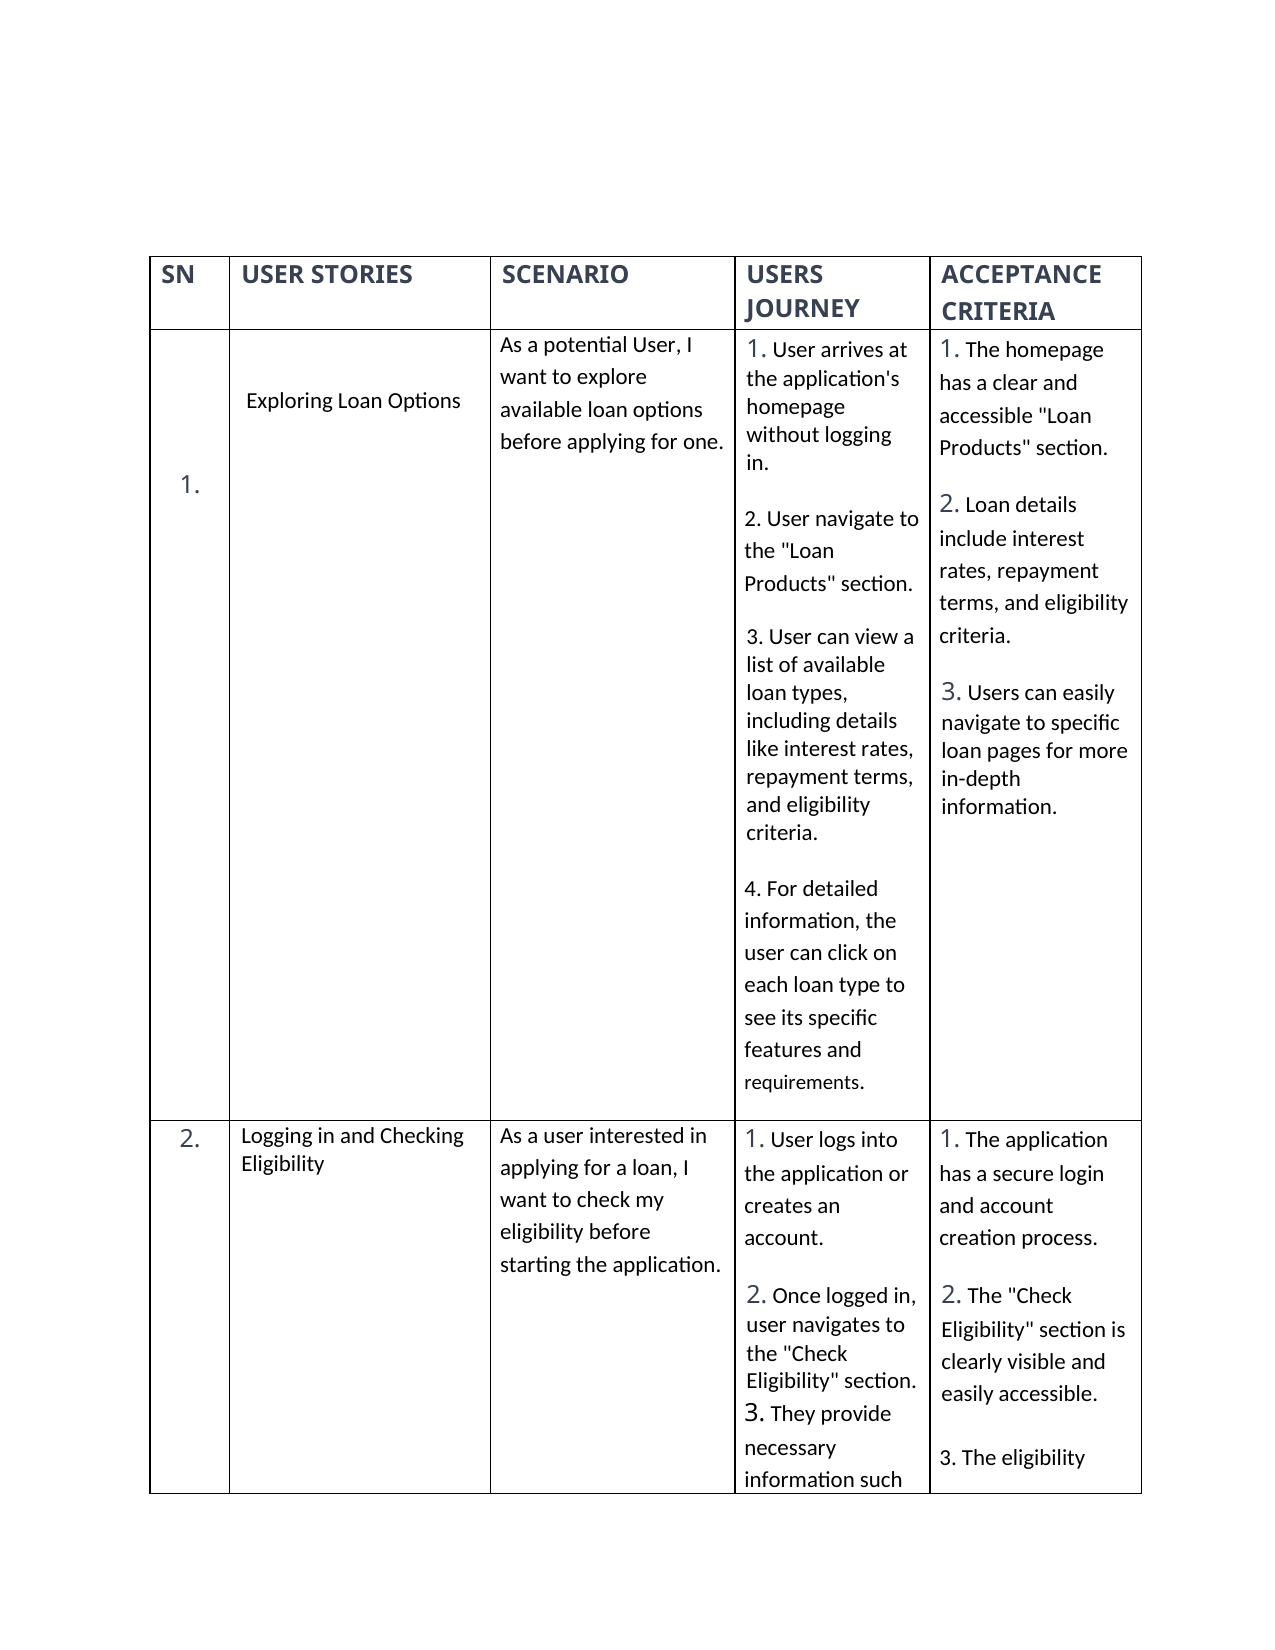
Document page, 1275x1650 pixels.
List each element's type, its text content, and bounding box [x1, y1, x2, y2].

table_cell Exploring Loan Options [230, 330, 490, 1120]
table_cell As a potential User, I want to explore available loan options before applying for one. [491, 330, 734, 1120]
table_header SCENARIO [491, 257, 734, 329]
table_header ACCEPTANCE CRITERIA [931, 257, 1141, 329]
table_cell As a user interested in applying for a loan, I want to check my eligibility before starting the application. [491, 1121, 734, 1493]
table_cell 2. [151, 1121, 229, 1493]
table_cell 1. The homepage has a clear and accessible "Loan Products" section. 2. Loan details include interest rates, repayment terms, and eligibility criteria. 3. Users can easily navigate to specific loan pages for more in-depth information. [931, 330, 1141, 1120]
table_header SN [151, 257, 229, 329]
table_cell 1. [151, 330, 229, 1120]
table_header USERS JOURNEY [736, 257, 929, 329]
table_cell 1. The application has a secure login and account creation process. 2. The "Check Eligibility" section is clearly visible and easily accessible. 3. The eligibility [931, 1121, 1141, 1493]
table_cell Logging in and Checking Eligibility [230, 1121, 490, 1493]
table_header USER STORIES [230, 257, 490, 329]
table_cell 1. User arrives at the application's homepage without logging in. 2. User navigate to the "Loan Products" section. 3. User can view a list of available loan types, including details like interest rates, repayment terms, and eligibility criteria. 4. For detailed information, the user can click on each loan type to see its specific features and requirements. [736, 330, 929, 1120]
table_cell 1. User logs into the application or creates an account. 2. Once logged in, user navigates to the "Check Eligibility" section. 3. They provide necessary information such [736, 1121, 929, 1493]
